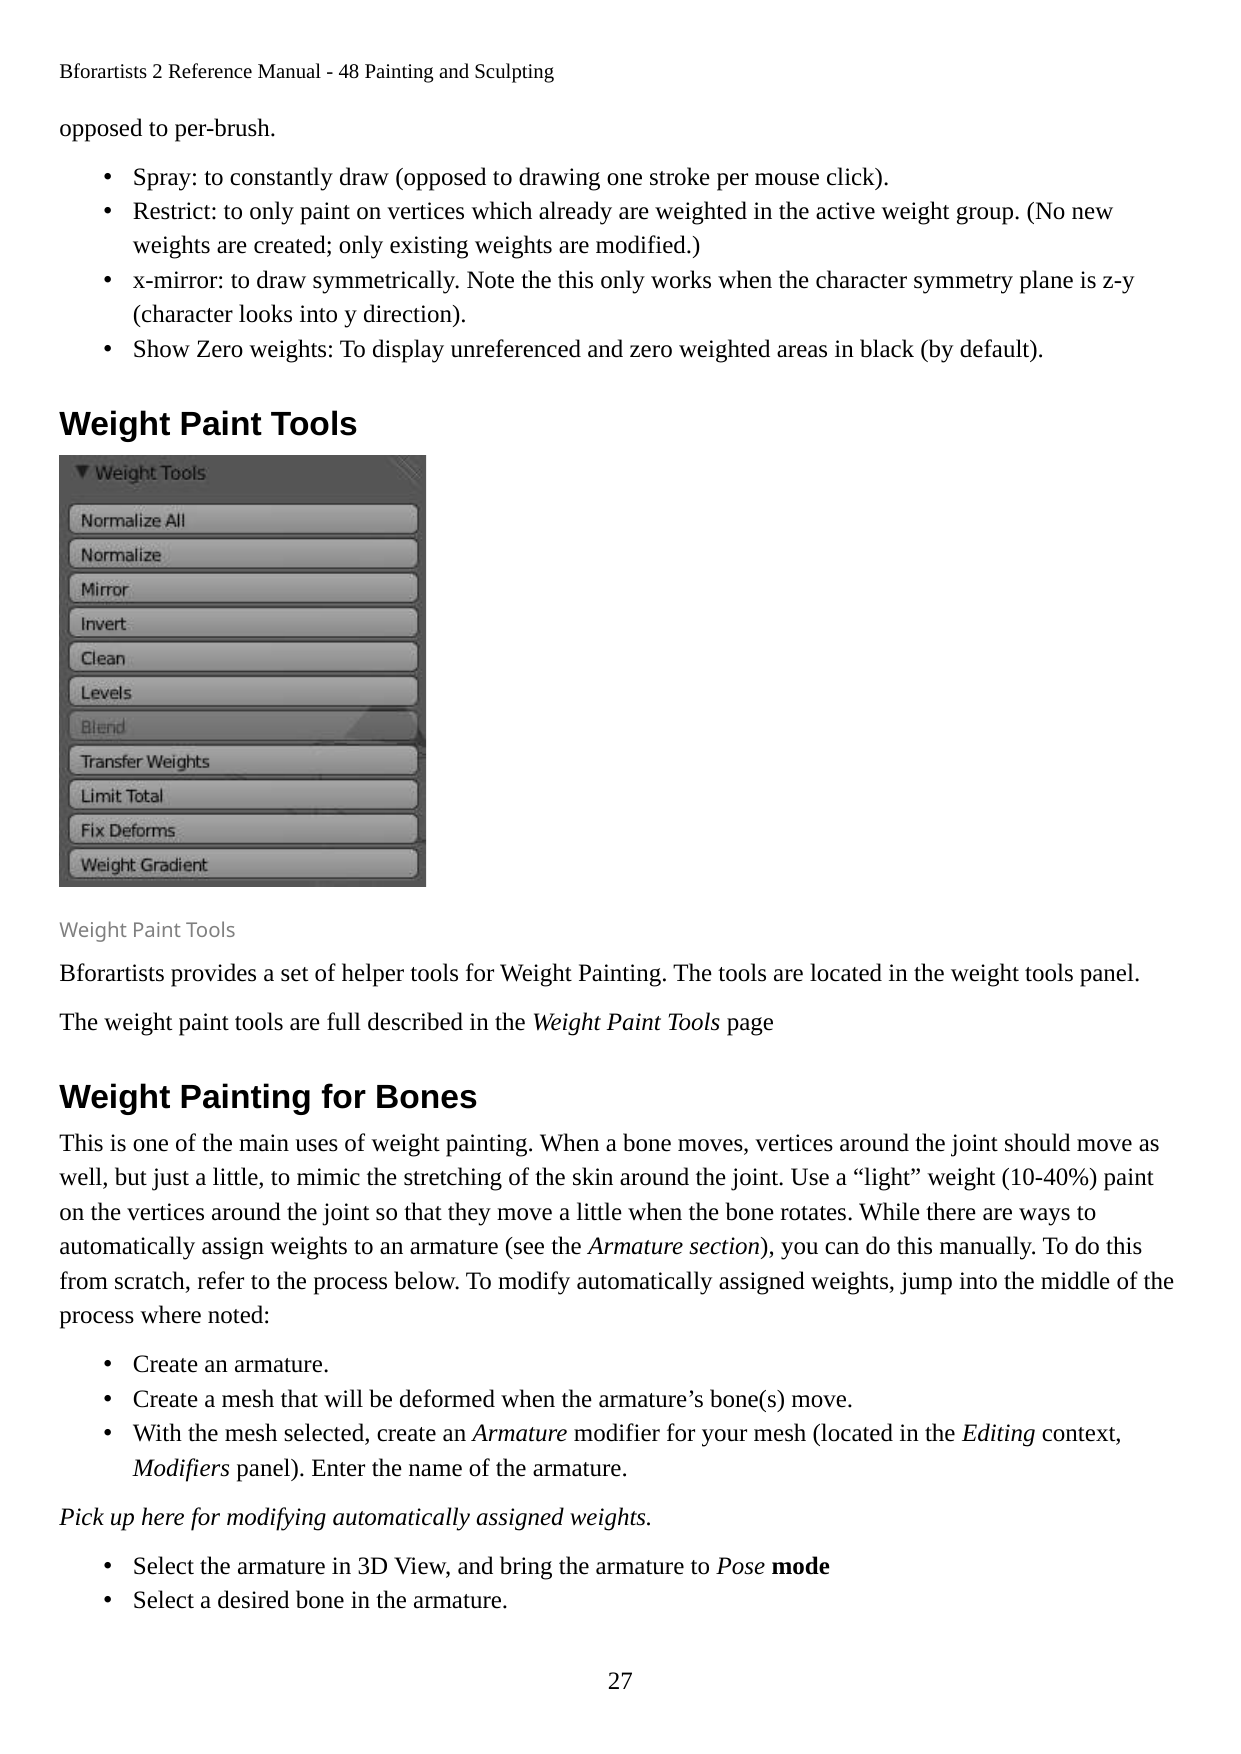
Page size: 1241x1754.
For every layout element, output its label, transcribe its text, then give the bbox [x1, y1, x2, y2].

text This is one of the main uses of weight painting. When a bone moves, vertices around the joint should move as well, but just a little, to mimic the stretching of the skin around the joint. Use a “light” weight (10-40%) paint on the vertices around the joint so that they move a little when the bone rotates. While there are ways to automatically assign weights to an armature (see the Armature section), you can do this manually. To do this from scratch, refer to the process below. To modify automatically assigned weights, jump into the middle of the process where noted: [59, 1128, 1181, 1329]
list With the mesh selected, create an Armature modifier for your mesh (located in the Editing context, Modifiers panel). Enter the name of the armature. [103, 1418, 1181, 1482]
text The weight paint tools are full described in the Weight Paint Tools page [59, 1007, 1181, 1036]
text opposed to per-brush. [59, 113, 1181, 141]
list Select a desired bone in the armature. [103, 1585, 1181, 1614]
list Select the armature in 3D View, and bring the armature to Pose mode [103, 1551, 1181, 1580]
text Weight Paint Tools [59, 912, 1181, 943]
list Spray: to constantly draw (opposed to drawing one stroke per mouse click). [103, 162, 1181, 190]
list Create an armature. [103, 1349, 1181, 1378]
list Show Zero weights: To display unreferenced and zero weighted areas in black (by default). [103, 334, 1181, 363]
list Restrict: to only paint on vertices which already are weighted in the active weight group. (No new weights are created; only existing weights are modified.) [103, 196, 1181, 259]
list x-mirror: to draw symmetrically. Note the this only works when the character symmetry plane is z-y (character looks into y direction). [103, 265, 1181, 328]
text Pick up here for modifying automatically assigned weights. [59, 1502, 1181, 1531]
subtitle Weight Painting for Bones [59, 1077, 1181, 1115]
subtitle Weight Paint Tools [59, 404, 1181, 443]
text Bforartists provides a set of helper tools for Weight Painting. The tools are located in the weight tools panel. [59, 958, 1181, 987]
picture [59, 455, 427, 887]
list Create a mesh that will be deformed when the armature’s bone(s) move. [103, 1384, 1181, 1413]
